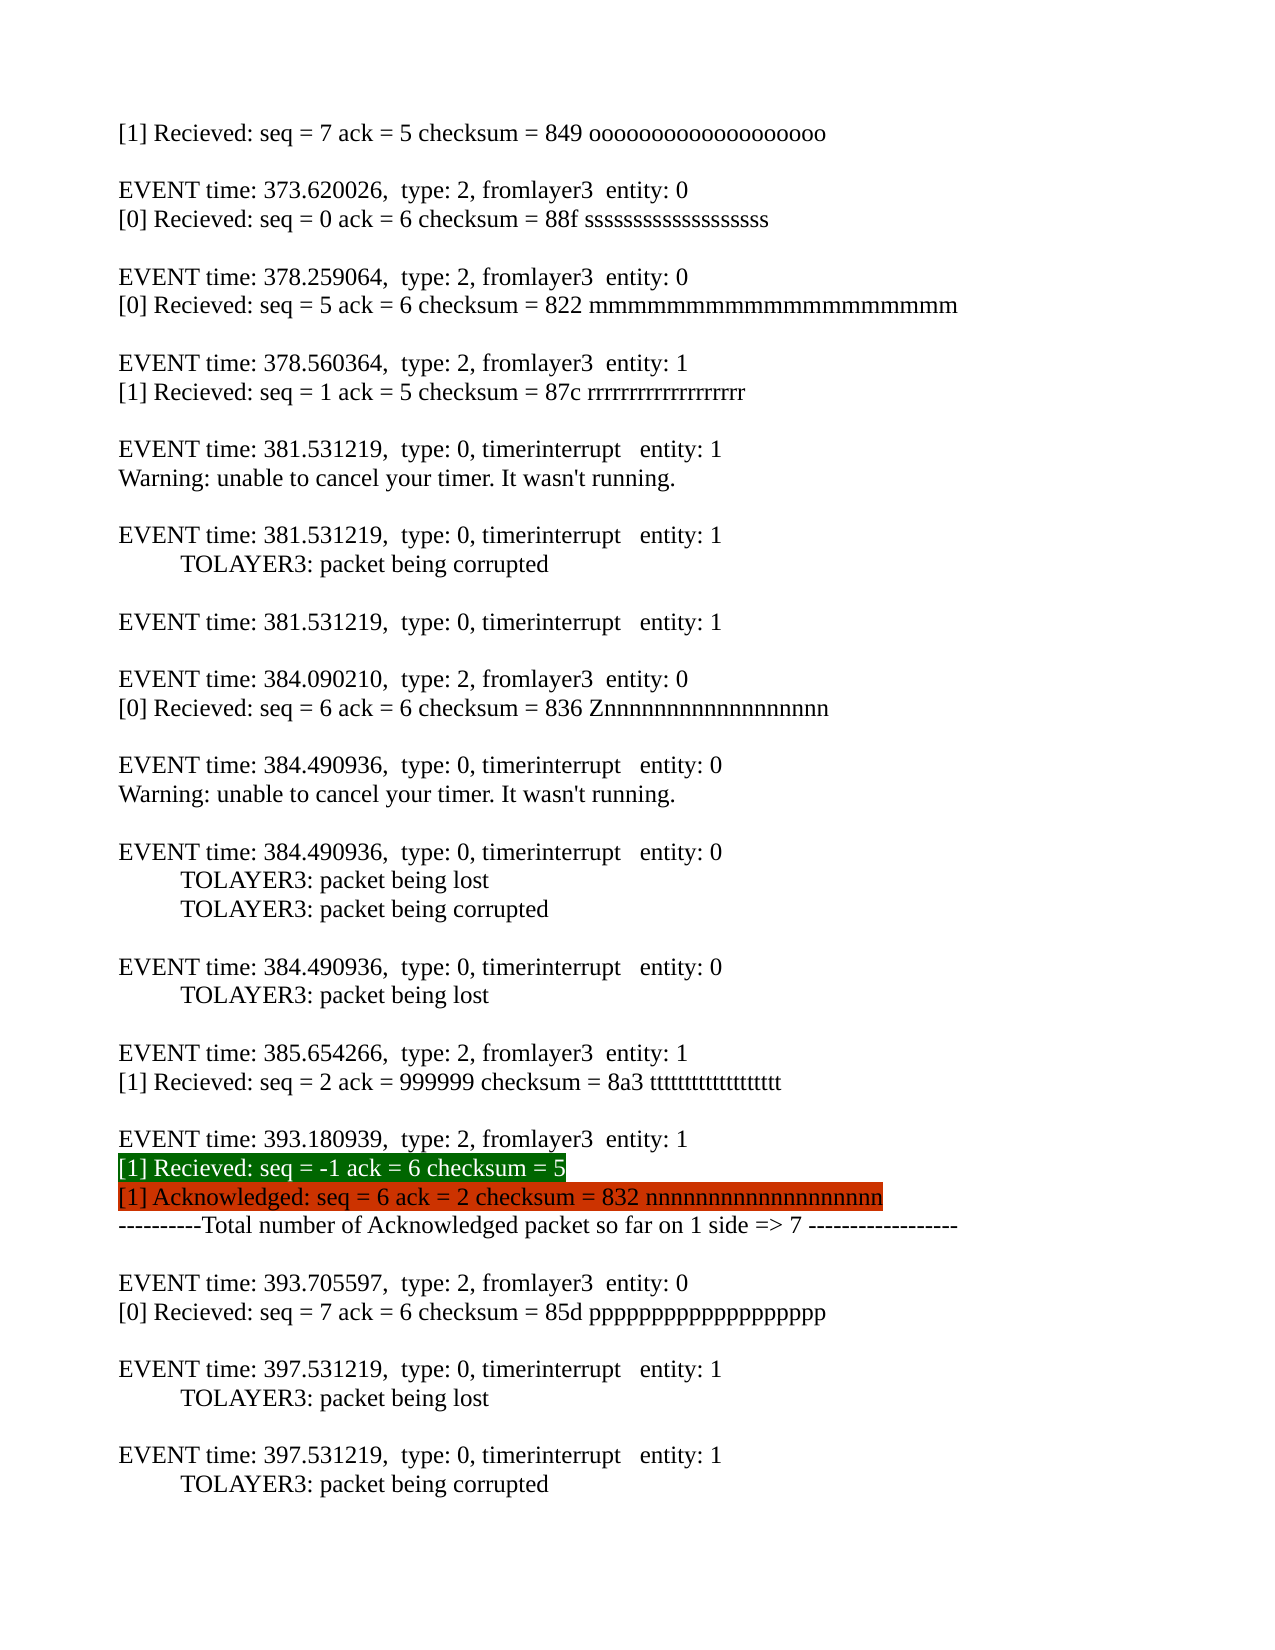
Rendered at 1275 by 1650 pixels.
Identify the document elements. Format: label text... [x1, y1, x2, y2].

text TOLAYER3: packet being corrupted [118, 1469, 1157, 1498]
text EVENT time: 378.259064, type: 2, fromlayer3 entity: 0 [118, 262, 1157, 291]
text TOLAYER3: packet being lost [118, 1383, 1157, 1412]
text TOLAYER3: packet being corrupted [118, 549, 1157, 578]
text [0] Recieved: seq = 5 ack = 6 checksum = 822 mmmmmmmmmmmmmmmmmmm [118, 291, 1157, 319]
text TOLAYER3: packet being lost [118, 981, 1157, 1009]
text EVENT time: 381.531219, type: 0, timerinterrupt entity: 1 [118, 434, 1157, 463]
text ----------Total number of Acknowledged packet so far on 1 side => 7 ------------------ [118, 1211, 1157, 1239]
text Warning: unable to cancel your timer. It wasn't running. [118, 463, 1157, 492]
text Warning: unable to cancel your timer. It wasn't running. [118, 779, 1157, 808]
text EVENT time: 384.490936, type: 0, timerinterrupt entity: 0 [118, 952, 1157, 981]
text EVENT time: 397.531219, type: 0, timerinterrupt entity: 1 [118, 1441, 1157, 1469]
text EVENT time: 378.560364, type: 2, fromlayer3 entity: 1 [118, 348, 1157, 377]
text [1] Recieved: seq = -1 ack = 6 checksum = 5 [118, 1153, 1157, 1182]
text [1] Recieved: seq = 7 ack = 5 checksum = 849 ooooooooooooooooooo [118, 118, 1157, 147]
text [1] Recieved: seq = 2 ack = 999999 checksum = 8a3 ttttttttttttttttttt [118, 1067, 1157, 1096]
text TOLAYER3: packet being lost [118, 866, 1157, 894]
text [1] Acknowledged: seq = 6 ack = 2 checksum = 832 nnnnnnnnnnnnnnnnnnn [118, 1182, 1157, 1211]
text EVENT time: 397.531219, type: 0, timerinterrupt entity: 1 [118, 1354, 1157, 1383]
text EVENT time: 381.531219, type: 0, timerinterrupt entity: 1 [118, 607, 1157, 636]
text EVENT time: 381.531219, type: 0, timerinterrupt entity: 1 [118, 521, 1157, 549]
text TOLAYER3: packet being corrupted [118, 894, 1157, 923]
text [0] Recieved: seq = 6 ack = 6 checksum = 836 Znnnnnnnnnnnnnnnnnn [118, 693, 1157, 722]
text EVENT time: 373.620026, type: 2, fromlayer3 entity: 0 [118, 176, 1157, 204]
text EVENT time: 393.180939, type: 2, fromlayer3 entity: 1 [118, 1124, 1157, 1153]
text EVENT time: 384.490936, type: 0, timerinterrupt entity: 0 [118, 751, 1157, 779]
text [0] Recieved: seq = 7 ack = 6 checksum = 85d ppppppppppppppppppp [118, 1297, 1157, 1326]
text EVENT time: 384.090210, type: 2, fromlayer3 entity: 0 [118, 664, 1157, 693]
text [0] Recieved: seq = 0 ack = 6 checksum = 88f sssssssssssssssssss [118, 204, 1157, 233]
text EVENT time: 393.705597, type: 2, fromlayer3 entity: 0 [118, 1268, 1157, 1297]
text [1] Recieved: seq = 1 ack = 5 checksum = 87c rrrrrrrrrrrrrrrrrrr [118, 377, 1157, 406]
text EVENT time: 385.654266, type: 2, fromlayer3 entity: 1 [118, 1038, 1157, 1067]
text EVENT time: 384.490936, type: 0, timerinterrupt entity: 0 [118, 837, 1157, 866]
